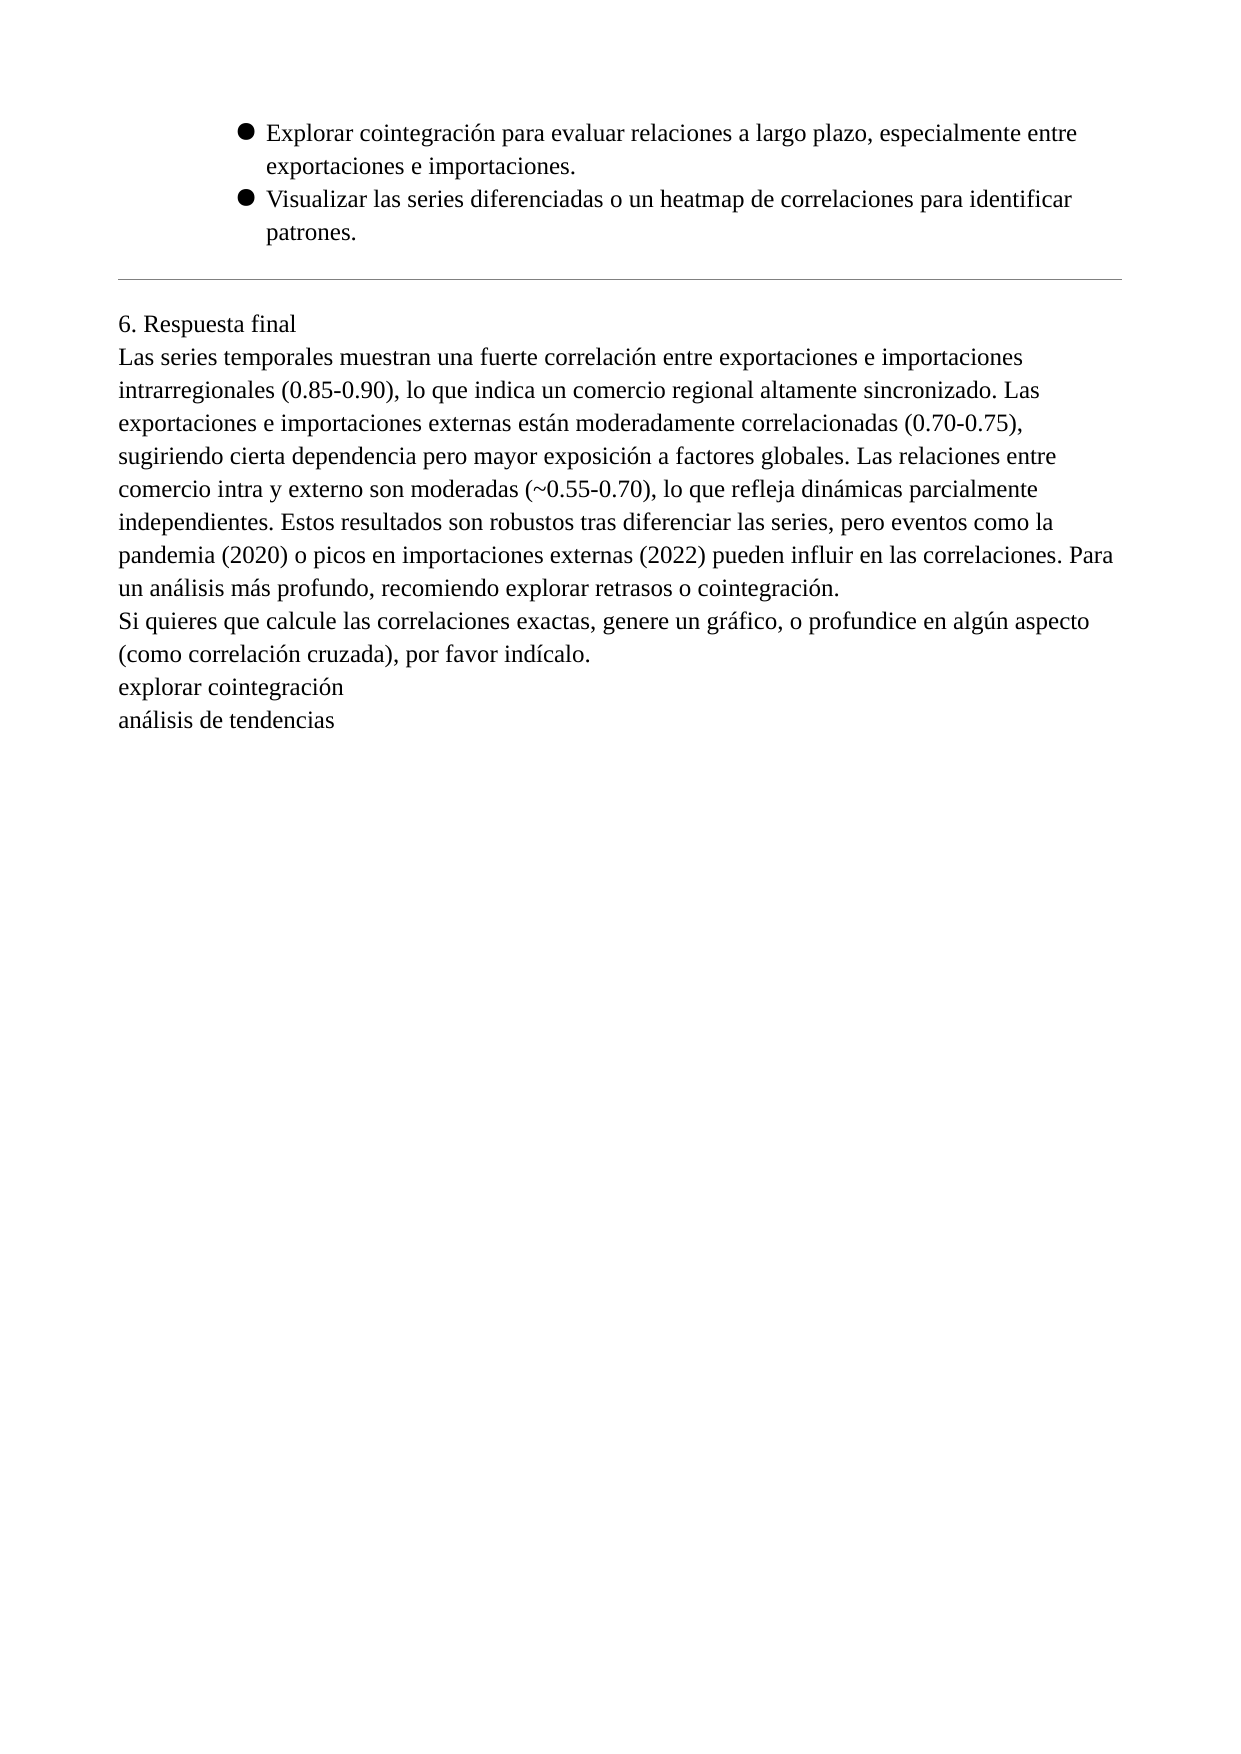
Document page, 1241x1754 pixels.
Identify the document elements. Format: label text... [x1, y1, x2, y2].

text análisis de tendencias [118, 705, 1122, 734]
text Las series temporales muestran una fuerte correlación entre exportaciones e importaciones intrarregionales (0.85-0.90), lo que indica un comercio regional altamente sincronizado. Las exportaciones e importaciones externas están moderadamente correlacionadas (0.70-0.75), sugiriendo cierta dependencia pero mayor exposición a factores globales. Las relaciones entre comercio intra y externo son moderadas (~0.55-0.70), lo que refleja dinámicas parcialmente independientes. Estos resultados son robustos tras diferenciar las series, pero eventos como la pandemia (2020) o picos en importaciones externas (2022) pueden influir en las correlaciones. Para un análisis más profundo, recomiendo explorar retrasos o cointegración. [118, 342, 1122, 602]
text Si quieres que calcule las correlaciones exactas, genere un gráfico, o profundice en algún aspecto (como correlación cruzada), por favor indícalo. [118, 606, 1122, 668]
text 6. Respuesta final [118, 309, 1122, 338]
list Explorar cointegración para evaluar relaciones a largo plazo, especialmente entre exportaciones e importaciones. [236, 118, 1122, 180]
list Visualizar las series diferenciadas o un heatmap de correlaciones para identificar patrones. [236, 184, 1122, 246]
text explorar cointegración [118, 672, 1122, 701]
